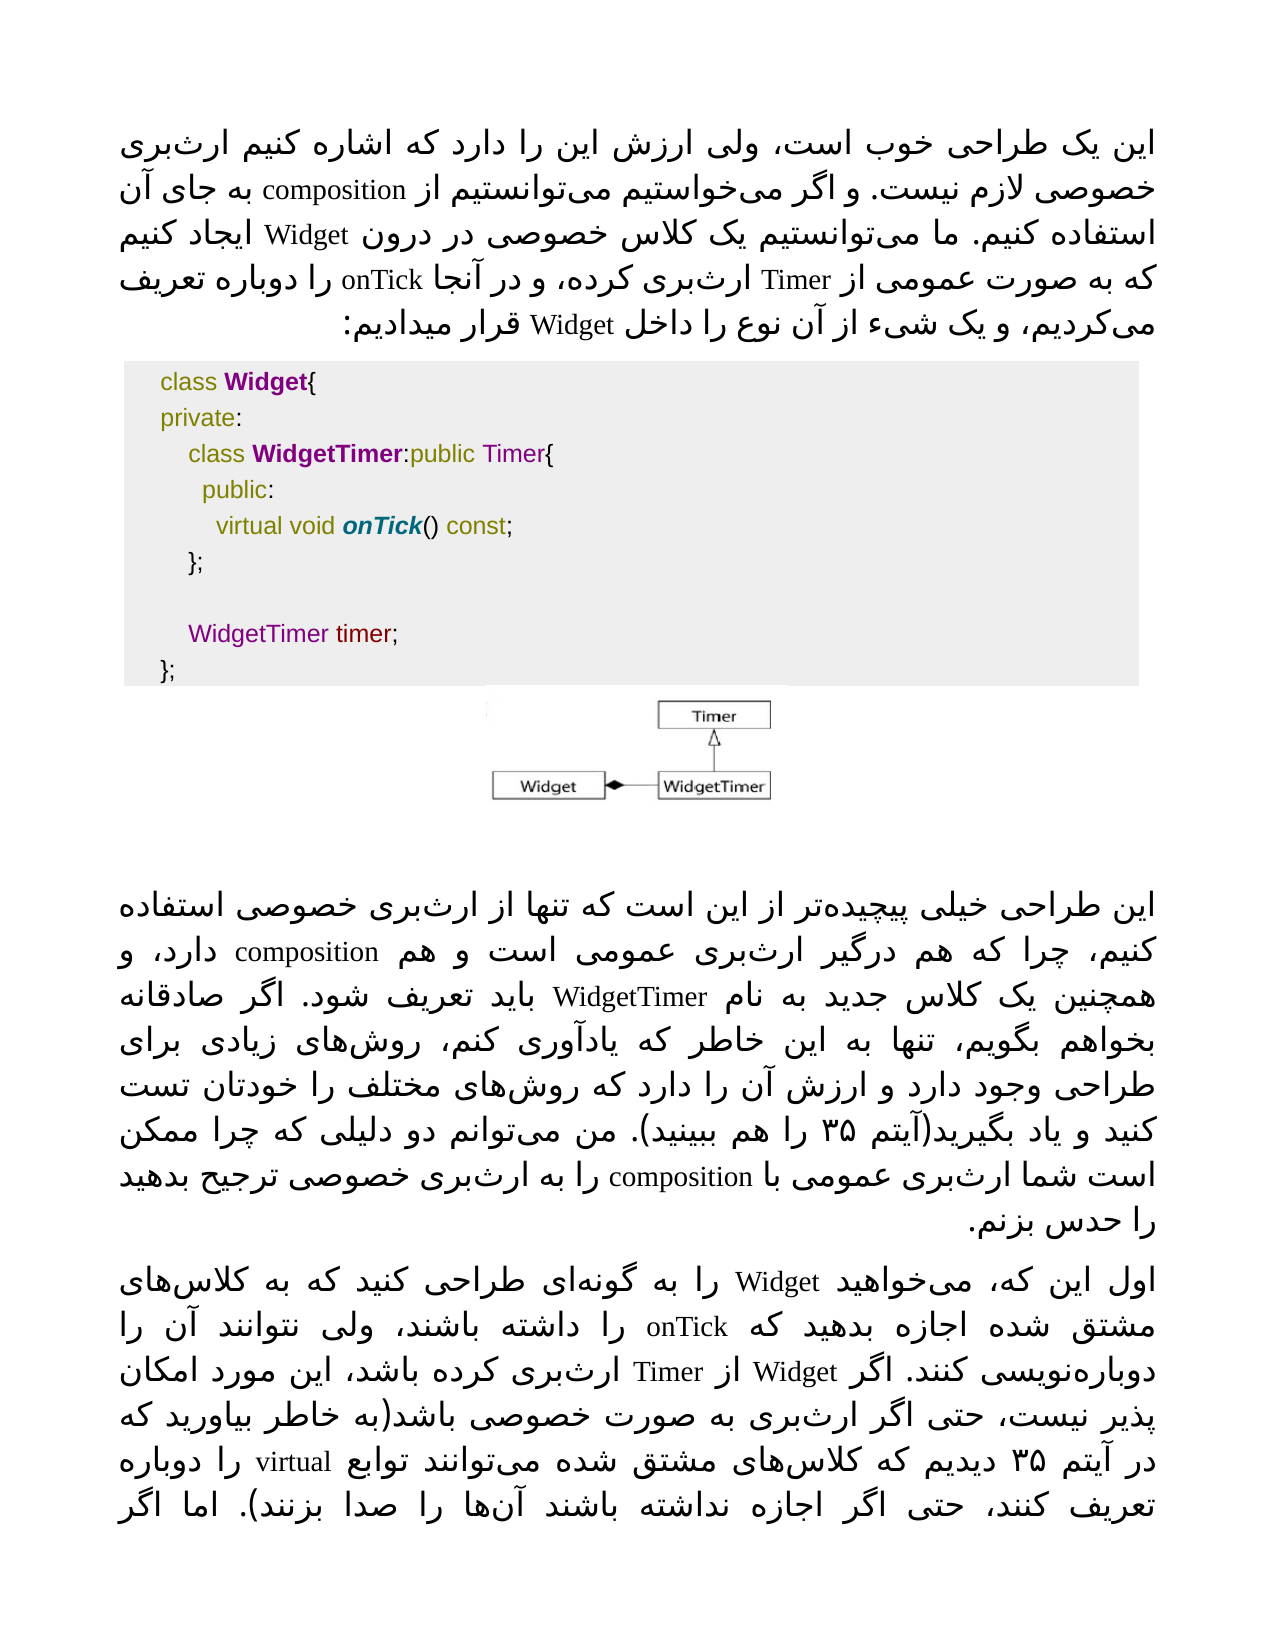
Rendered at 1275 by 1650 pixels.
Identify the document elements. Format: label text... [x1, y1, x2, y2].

text }; [124, 649, 1139, 686]
text }; [124, 541, 1139, 577]
text virtual void onTick() const; [124, 505, 1139, 541]
text WidgetTimer timer; [124, 613, 1139, 649]
text private: [124, 397, 1139, 433]
text public: [124, 469, 1139, 505]
text اول این که، می‌خواهید Widget را به گونه‌ای طراحی کنید که به کلاس‌های مشتق شده اجازه بدهید که onTick را داشته باشند، ولی نتوانند آن را دوباره‌نویسی کنند. اگر Widget از Timer ارث‌بری کرده باشد، این مورد امکان پذیر نیست، حتی اگر ارث‌بری به صورت خصوصی باشد(به خاطر بیاورید که در آیتم ۳۵ دیدیم که کلاس‌های مشتق شده می‌توانند توابع virtual را دوباره تعریف کنند، حتی اگر اجازه نداشته باشند آن‌ها را صدا بزنند). اما اگر WidgetTimer در داخل Widget به صورت خصوصی باشد و از Timer ارث‌بری کرده باشد، کلاس‌های مشتق شده Widget هیچ دسترسی‌ای به WidgetTimer ندارند، بنابراین نمی‌توانند از آن ارث بری کنند و یا توابع virtual را دوباره تعریف کنند. اگر شما در Java و یا #C تجربه داشته باشید و دلتان برای این تنگ شده بود که کلاس‌های مشتق شده نتوانند توابع virtual را دوباره تعریف کنند(یعنی متد final در Java و Sealed در #C )، حال یک ایده برای این رفتار در ++C دارید. [118, 1256, 1157, 1526]
text این یک طراحی خوب است، ولی ارزش این را دارد که اشاره کنیم ارث‌بری خصوصی لازم نیست. و اگر می‌خواستیم می‌توانستیم از composition به جای آن استفاده کنیم. ما می‌توانستیم یک کلاس خصوصی در درون Widget ایجاد کنیم که به صورت عمومی از Timer ارث‌بری کرده، و در آنجا onTick را دوباره تعریف می‌کردیم، و یک شیء از آن نوع را داخل Widget قرار میدادیم: [118, 118, 1157, 343]
text class Widget{ [124, 361, 1139, 397]
text این طراحی خیلی پیچیده‌تر از این است که تنها از ارث‌بری خصوصی استفاده کنیم، چرا که هم درگیر ارث‌بری عمومی است و هم composition دارد، و همچنین یک کلاس جدید به نام WidgetTimer باید تعریف شود. اگر صادقانه بخواهم بگویم، تنها به این خاطر که یادآوری کنم، روش‌های زیادی برای طراحی وجود دارد و ارزش آن را دارد که روش‌های مختلف را خودتان تست کنید و یاد بگیرید(آیتم ۳۵ را هم ببینید). من می‌توانم دو دلیلی که چرا ممکن است شما ارث‌بری عمومی با composition را به ارث‌بری خصوصی ترجیح بدهید را حدس بزنم. [118, 881, 1157, 1241]
picture [486, 685, 789, 822]
text class WidgetTimer:public Timer{ [124, 433, 1139, 469]
